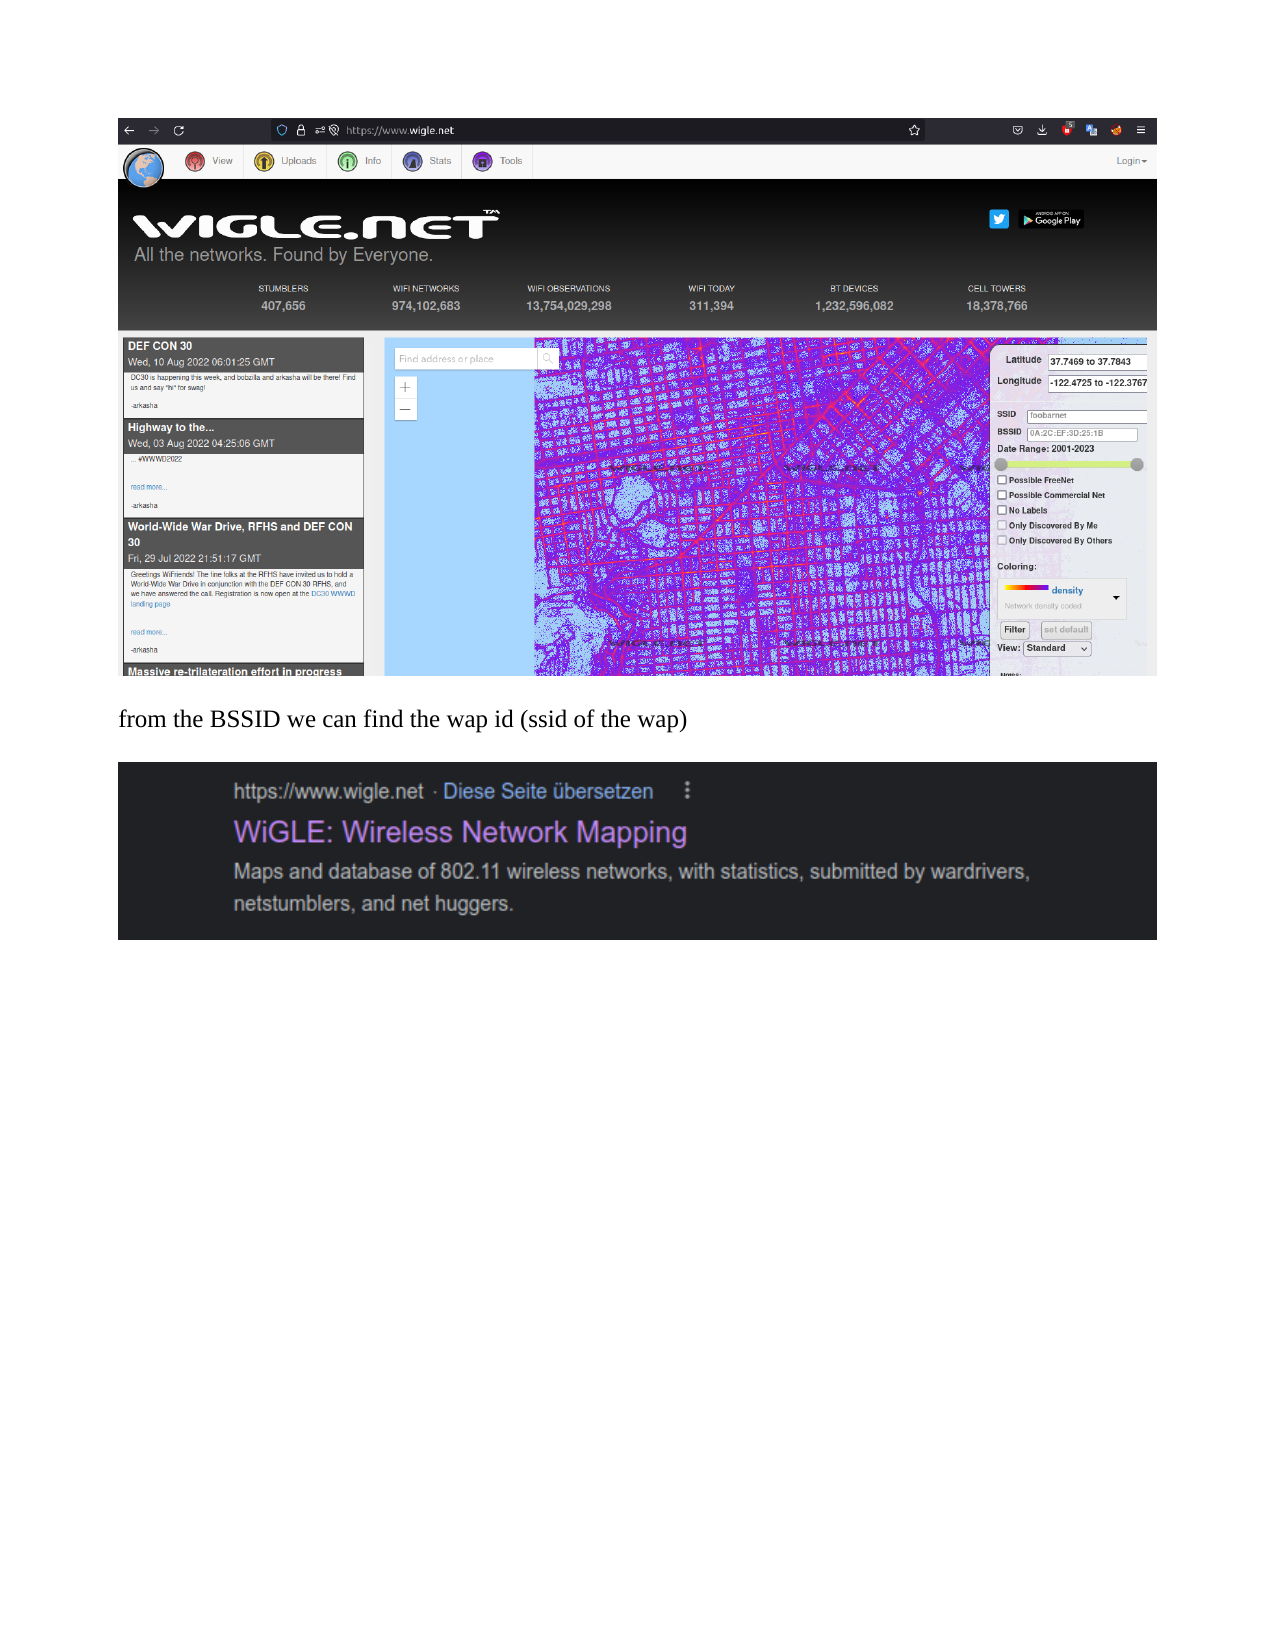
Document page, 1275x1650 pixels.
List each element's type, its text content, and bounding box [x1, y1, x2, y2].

picture [118, 118, 1157, 676]
text from the BSSID we can find the wap id (ssid of the wap) [118, 704, 1157, 733]
picture [118, 762, 1157, 940]
